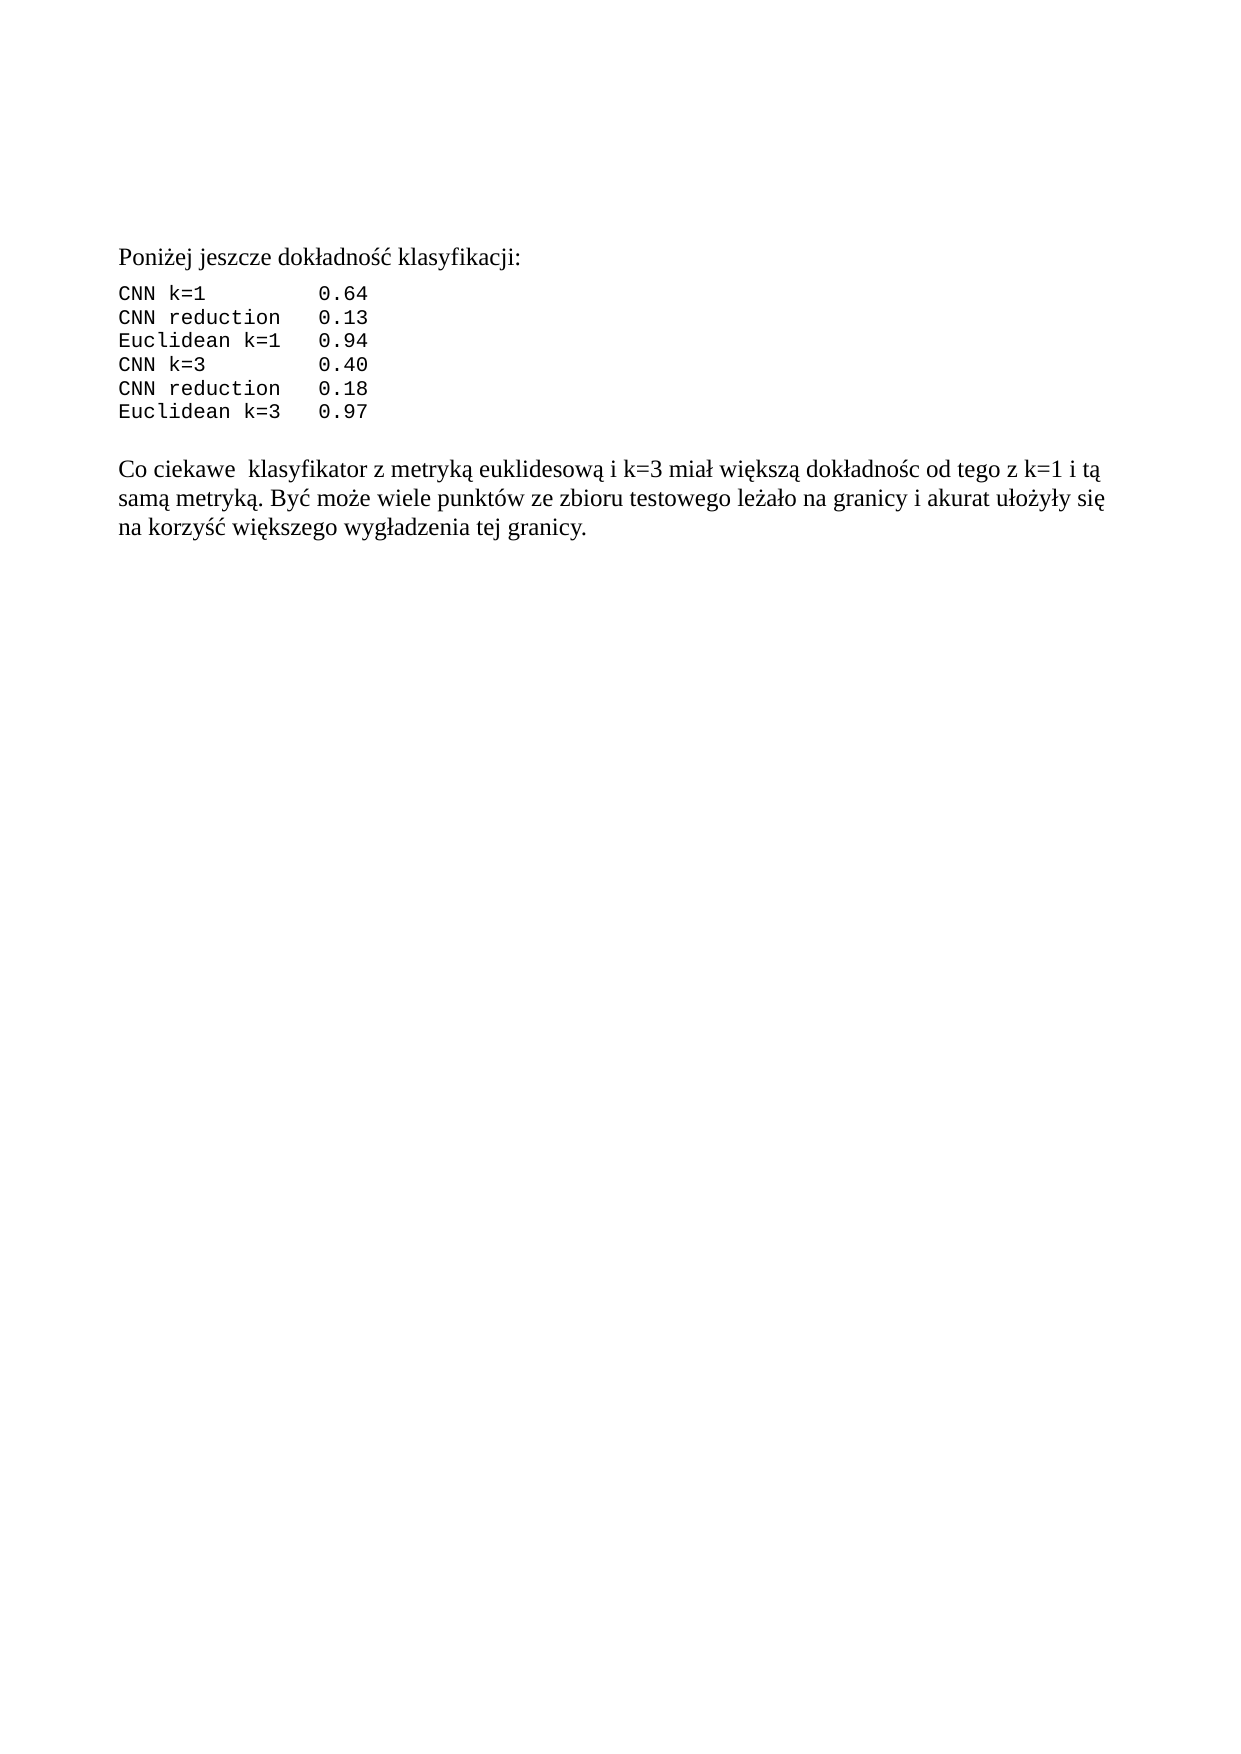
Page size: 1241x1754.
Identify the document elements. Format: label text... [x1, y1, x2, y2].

text Poniżej jeszcze dokładność klasyfikacji: [118, 242, 1122, 271]
text CNN reduction 0.18 [118, 378, 1122, 401]
text CNN k=1 0.64 [118, 283, 1122, 307]
text Euclidean k=3 0.97 [118, 401, 1122, 425]
text CNN reduction 0.13 [118, 307, 1122, 330]
text Euclidean k=1 0.94 [118, 330, 1122, 354]
text Co ciekawe klasyfikator z metryką euklidesową i k=3 miał większą dokładnośc od tego z k=1 i tą samą metryką. Być może wiele punktów ze zbioru testowego leżało na granicy i akurat ułożyły się na korzyść większego wygładzenia tej granicy. [118, 454, 1122, 541]
text CNN k=3 0.40 [118, 354, 1122, 378]
